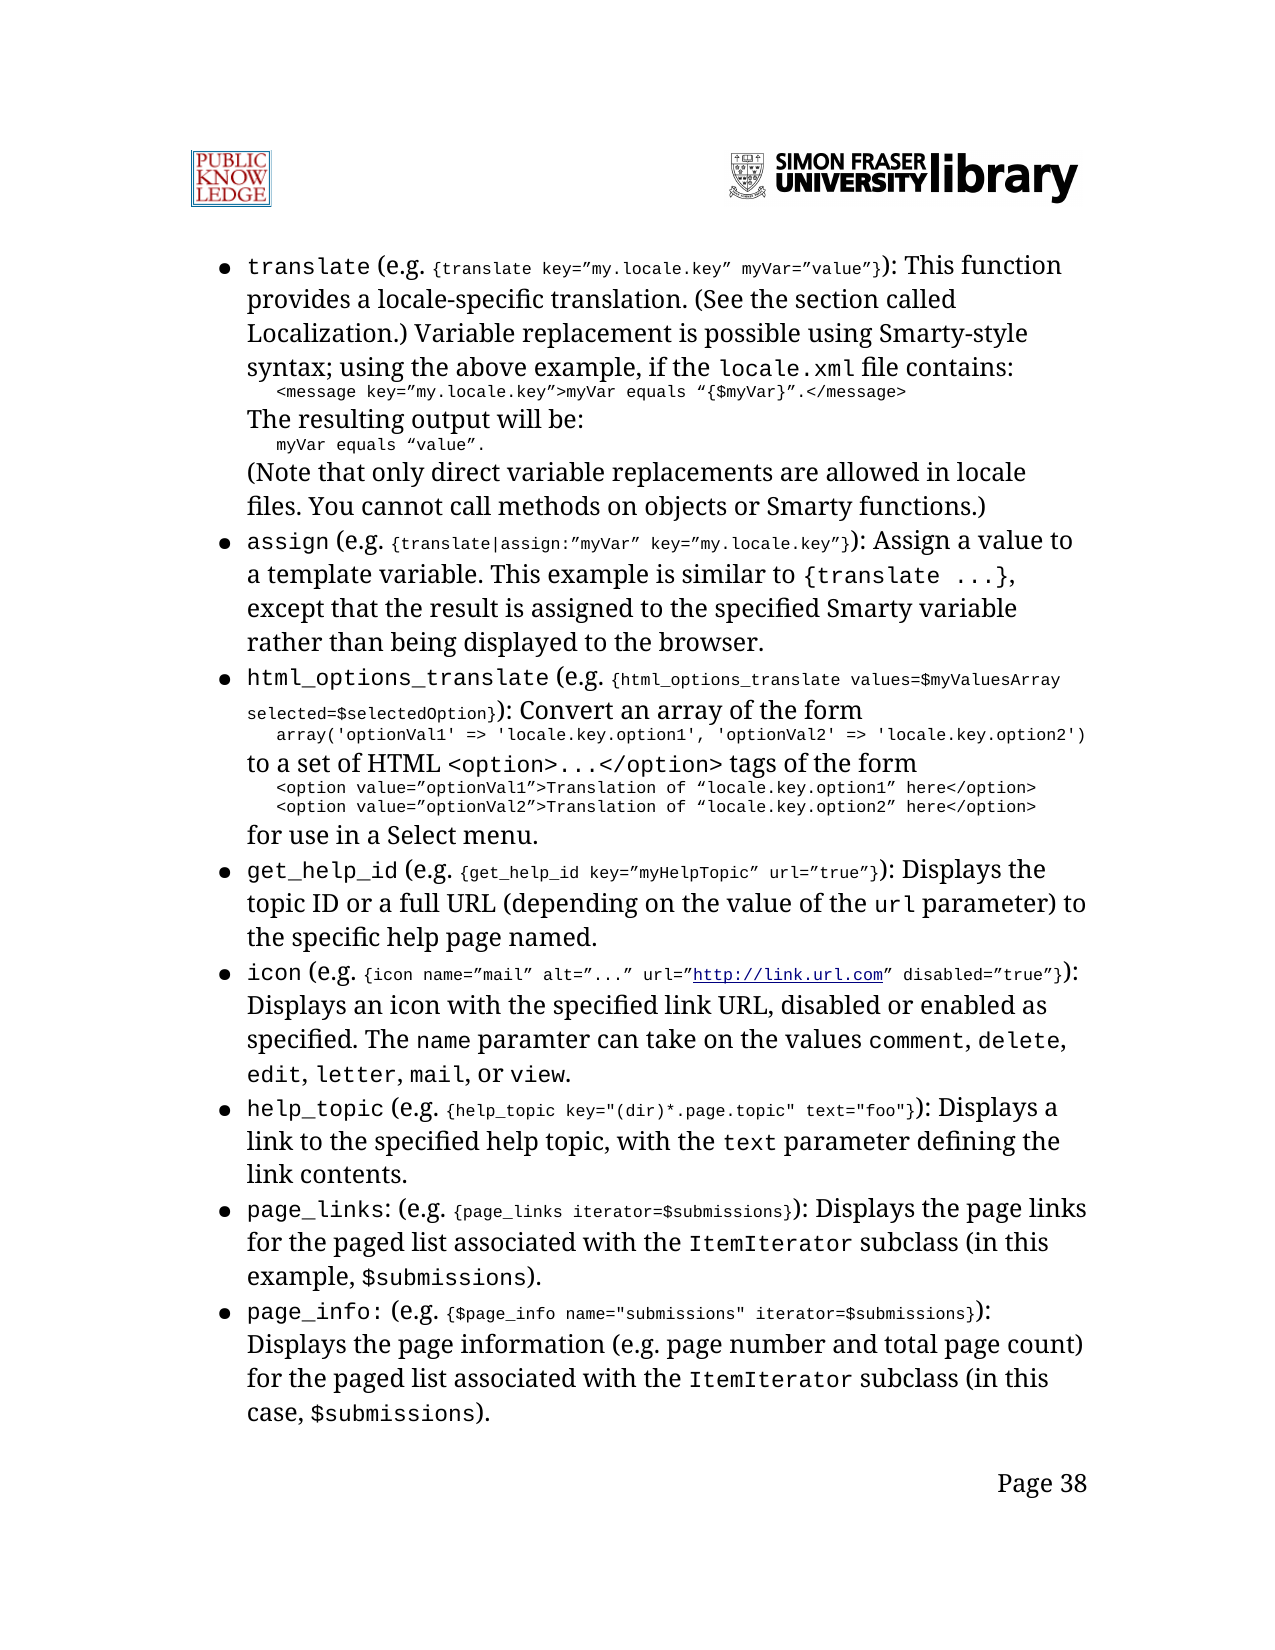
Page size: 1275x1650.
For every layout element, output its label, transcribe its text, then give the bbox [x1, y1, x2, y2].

list assign (e.g. {translate|assign:”myVar” key=”my.locale.key”}): Assign a value to a template variable. This example is similar to {translate ...}, except that the result is assigned to the specified Smarty variable rather than being displayed to the browser. [217, 523, 1087, 659]
list myVar equals “value”. [247, 436, 1087, 455]
list html_options_translate (e.g. {html_options_translate values=$myValuesArray selected=$selectedOption}): Convert an array of the form [217, 659, 1087, 727]
list for use in a Select menu. [217, 818, 1087, 852]
list to a set of HTML <option>...</option> tags of the form [217, 746, 1087, 780]
list (Note that only direct variable replacements are allowed in locale files. You cannot call methods on objects or Smarty functions.) [217, 455, 1087, 523]
list array('optionVal1' => 'locale.key.option1', 'optionVal2' => 'locale.key.option2') [247, 727, 1087, 746]
list page_links: (e.g. {page_links iterator=$submissions}): Displays the page links for the paged list associated with the ItemIterator subclass (in this example, $submissions). [217, 1191, 1087, 1293]
list <option value=”optionVal1”>Translation of “locale.key.option1” here</option> [247, 780, 1087, 799]
picture [193, 150, 272, 205]
list <message key=”my.locale.key”>myVar equals “{$myVar}”.</message> [247, 383, 1087, 402]
list page_info: (e.g. {$page_info name="submissions" iterator=$submissions}): Displays the page information (e.g. page number and total page count) for the paged list associated with the ItemIterator subclass (in this case, $submissions). [217, 1293, 1087, 1429]
list icon (e.g. {icon name=”mail” alt=”...” url=”http://link.url.com” disabled=”true”}): Displays an icon with the specified link URL, disabled or enabled as specified. The name paramter can take on the values comment, delete, edit, letter, mail, or view. [217, 953, 1087, 1089]
list get_help_id (e.g. {get_help_id key=”myHelpTopic” url=”true”}): Displays the topic ID or a full URL (depending on the value of the url parameter) to the specific help page named. [217, 852, 1087, 953]
picture [723, 150, 1083, 207]
list <option value=”optionVal2”>Translation of “locale.key.option2” here</option> [247, 799, 1087, 818]
list translate (e.g. {translate key=”my.locale.key” myVar=”value”}): This function provides a locale-specific translation. (See the section called Localization.) Variable replacement is possible using Smarty-style syntax; using the above example, if the locale.xml file contains: [217, 247, 1087, 383]
list The resulting output will be: [217, 402, 1087, 436]
list help_topic (e.g. {help_topic key="(dir)*.page.topic" text="foo"}): Displays a link to the specified help topic, with the text parameter defining the link contents. [217, 1089, 1087, 1191]
